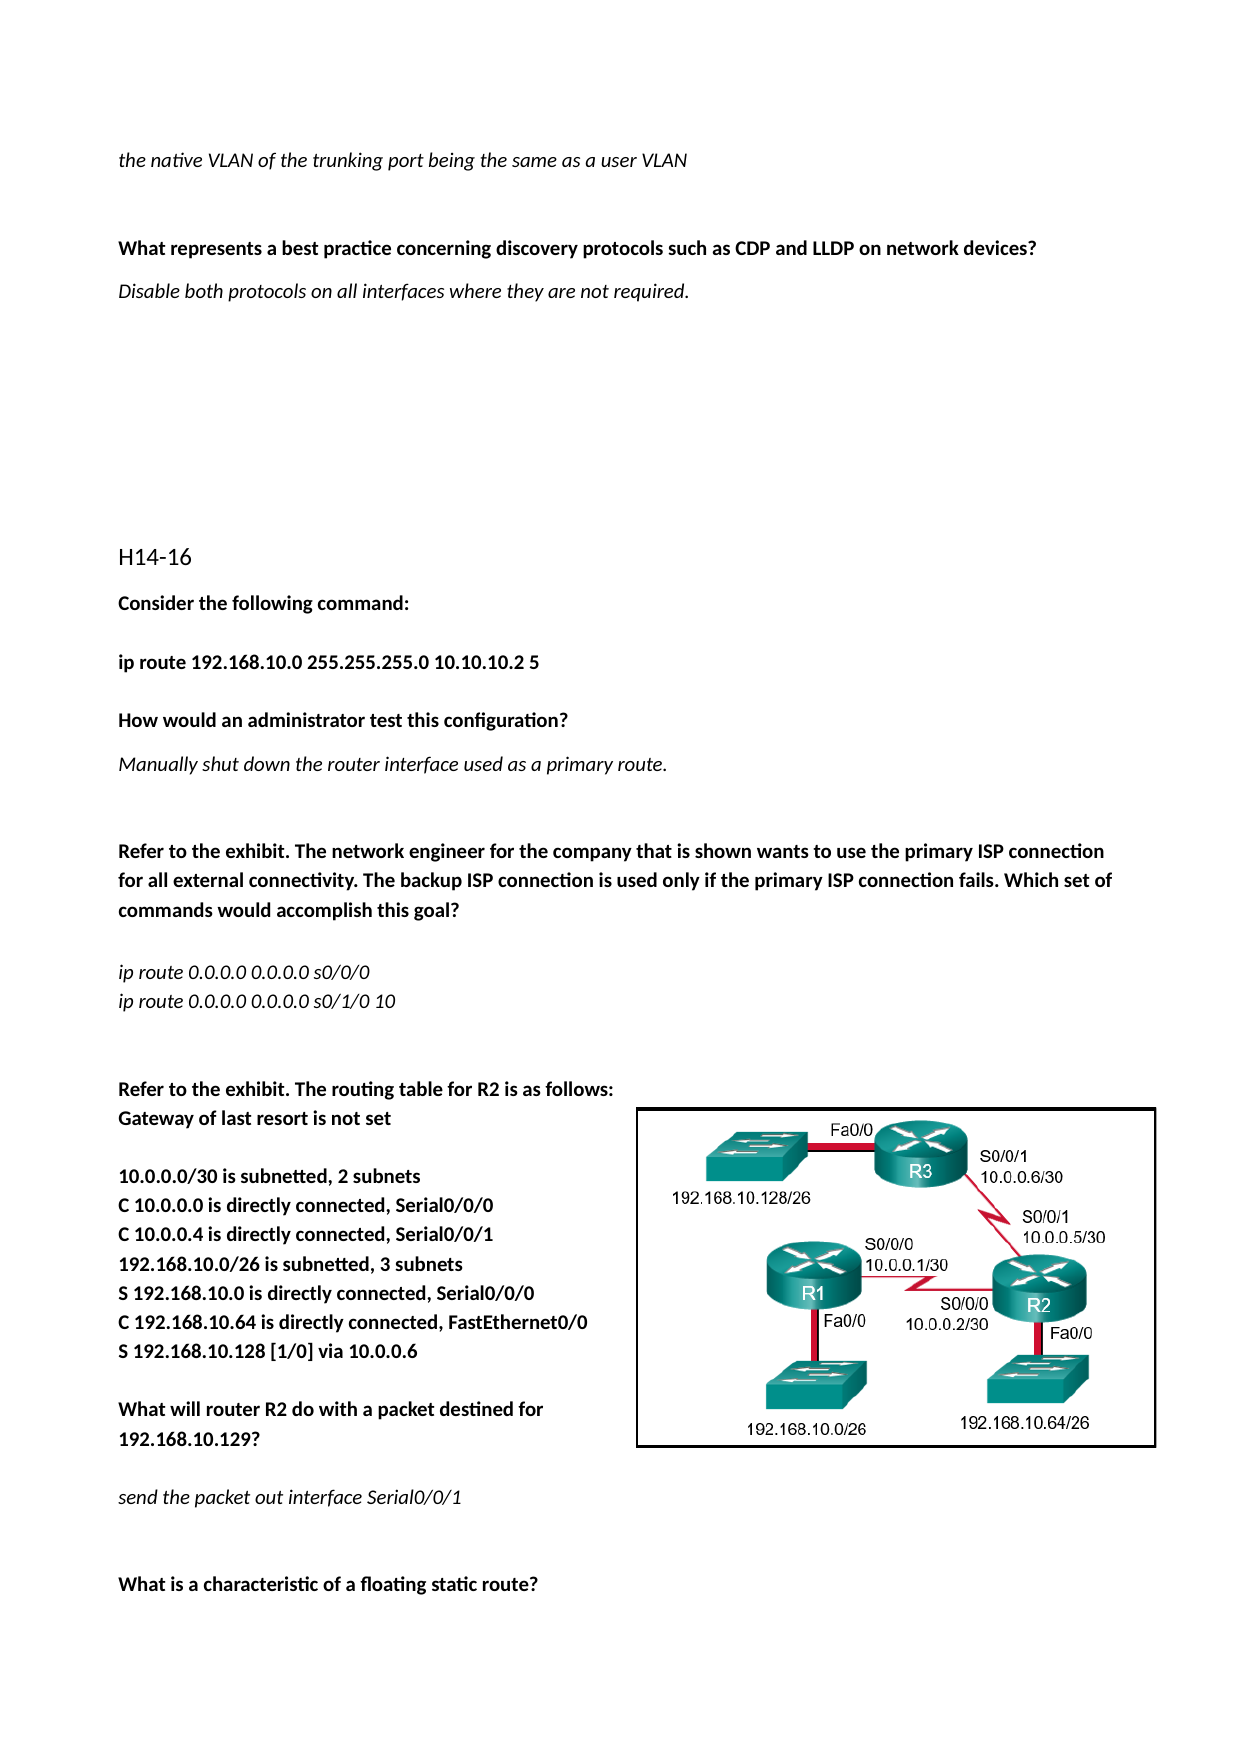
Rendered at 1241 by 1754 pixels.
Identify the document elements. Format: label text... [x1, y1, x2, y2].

text Refer to the exhibit. The network engineer for the company that is shown wants to use the primary ISP connection for all external connectivity. The backup ISP connection is used only if the primary ISP connection fails. Which set of commands would accomplish this goal? [118, 838, 1122, 922]
text Refer to the exhibit. The routing table for R2 is as follows: Gateway of last resort is not set 10.0.0.0/30 is subnetted, 2 subnets C 10.0.0.0 is directly connected, Serial0/0/0 C 10.0.0.4 is directly connected, Serial0/0/1 192.168.10.0/26 is subnetted, 3 subnets S 192.168.10.0 is directly connected, Serial0/0/0 C 192.168.10.64 is directly connected, FastEthernet0/0 S 192.168.10.128 [1/0] via 10.0.0.6 What will router R2 do with a packet destined for 192.168.10.129? send the packet out interface Serial0/0/1 [118, 1076, 1122, 1509]
text Manually shut down the router interface used as a primary route. [118, 751, 1122, 776]
text ip route 0.0.0.0 0.0.0.0 s0/0/0 ip route 0.0.0.0 0.0.0.0 s0/1/0 10 [118, 959, 1122, 1014]
picture [636, 1106, 1157, 1448]
text Disable both protocols on all interfaces where they are not required. [118, 278, 1122, 304]
text Consider the following command: ip route 192.168.10.0 255.255.255.0 10.10.10.2 5 How would an administrator test this configuration? [118, 591, 1122, 733]
text What is a characteristic of a floating static route? [118, 1572, 1122, 1597]
text the native VLAN of the trunking port being the same as a user VLAN [118, 118, 1122, 173]
text H14-16 [118, 541, 1122, 572]
text What represents a best practice concerning discovery protocols such as CDP and LLDP on network devices? [118, 235, 1122, 260]
